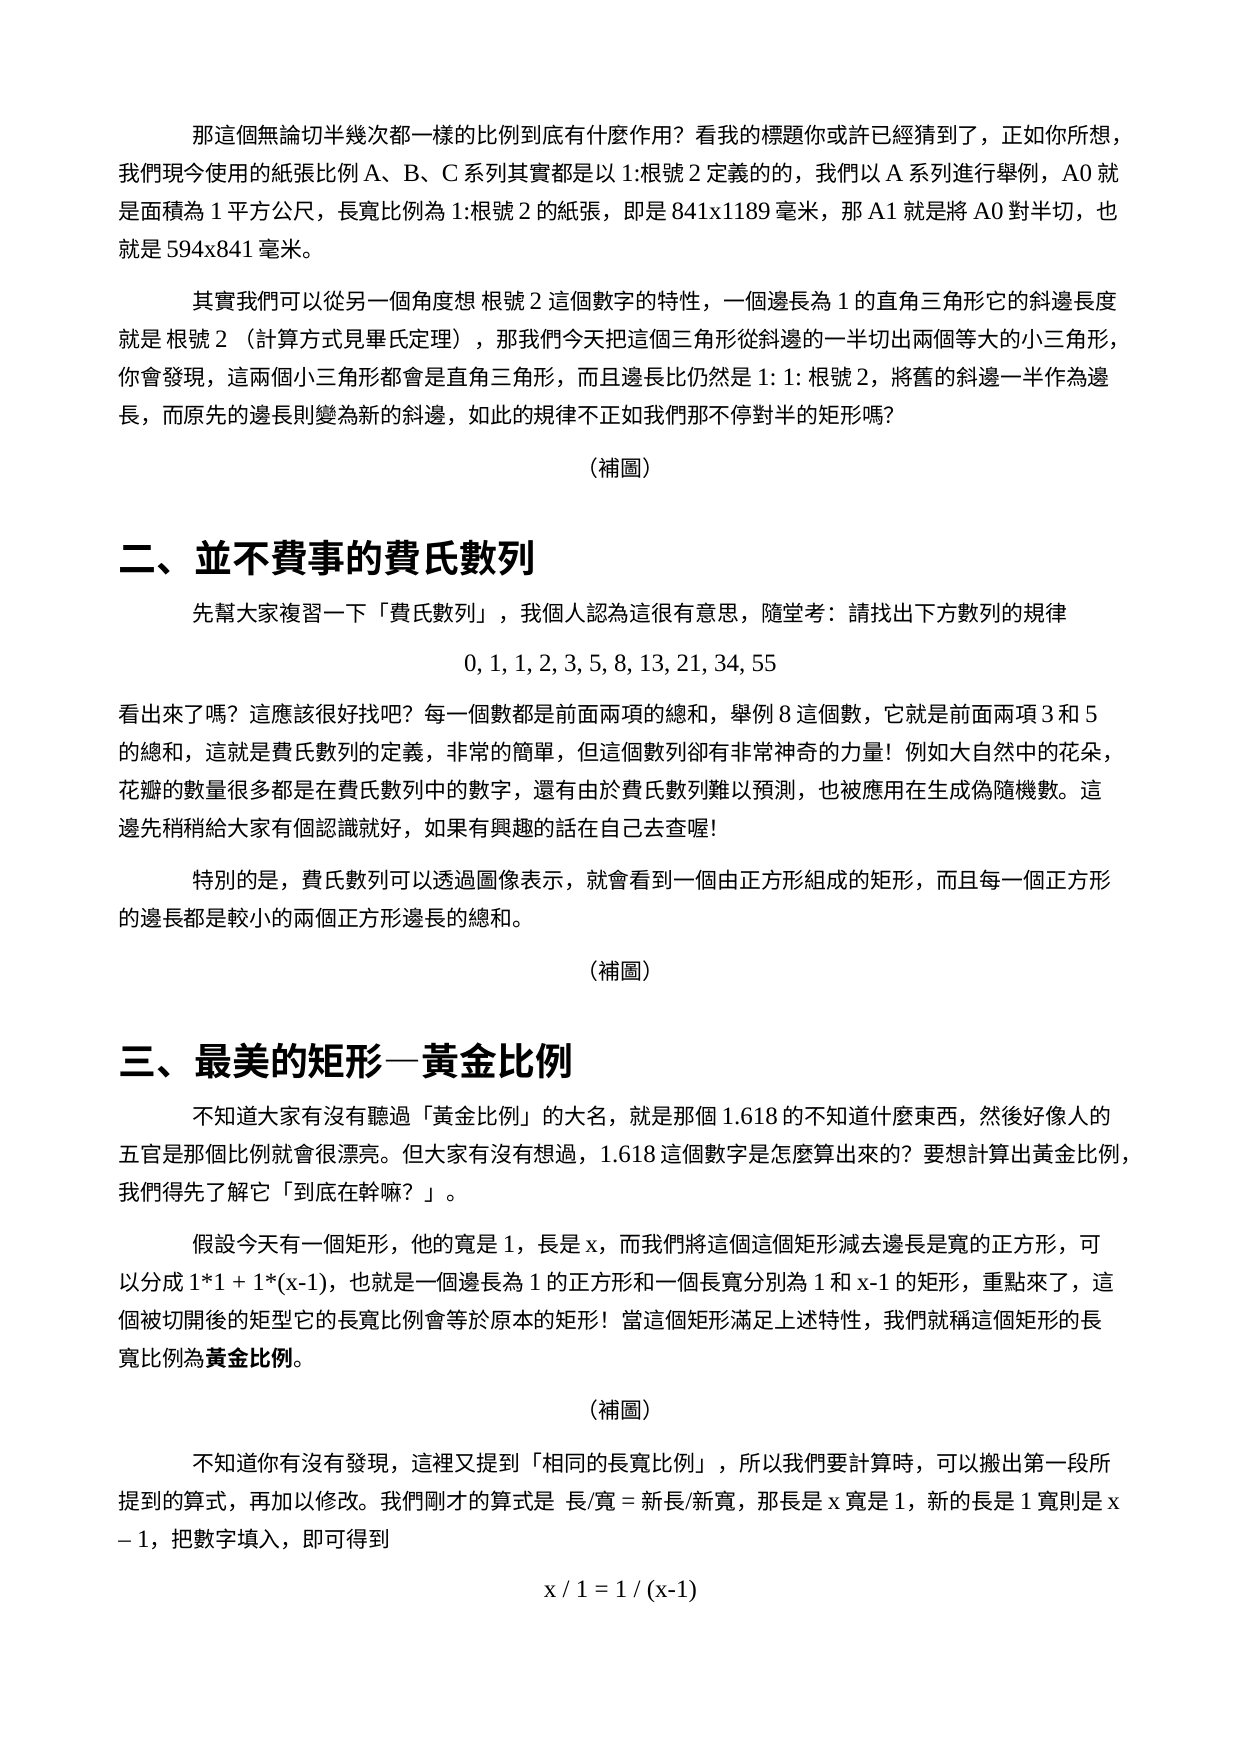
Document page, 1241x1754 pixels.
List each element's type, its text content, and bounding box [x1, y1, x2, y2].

text x / 1 = 1 / (x-1) [118, 1574, 1122, 1603]
text （補圖） [118, 1393, 1122, 1425]
text 那這個無論切半幾次都一樣的比例到底有什麼作用？看我的標題你或許已經猜到了，正如你所想，我們現今使用的紙張比例A、B、C系列其實都是以1:根號2定義的的，我們以A系列進行舉例，A0就是面積為1平方公尺，長寬比例為1:根號2的紙張，即是841x1189毫米，那A1就是將A0對半切，也就是594x841毫米。 [118, 118, 1122, 263]
text 不知道大家有沒有聽過「黃金比例」的大名，就是那個1.618的不知道什麼東西，然後好像人的五官是那個比例就會很漂亮。但大家有沒有想過，1.618這個數字是怎麼算出來的？要想計算出黃金比例，我們得先了解它「到底在幹嘛？」。 [118, 1099, 1122, 1206]
text 先幫大家複習一下「費氏數列」，我個人認為這很有意思，隨堂考：請找出下方數列的規律 [118, 596, 1122, 627]
text 不知道你有沒有發現，這裡又提到「相同的長寬比例」，所以我們要計算時，可以搬出第一段所提到的算式，再加以修改。我們剛才的算式是 長/寬 = 新長/新寬，那長是x寬是1，新的長是1寬則是x – 1，把數字填入，即可得到 [118, 1446, 1122, 1553]
text 0, 1, 1, 2, 3, 5, 8, 13, 21, 34, 55 [118, 648, 1122, 677]
text 看出來了嗎？這應該很好找吧？每一個數都是前面兩項的總和，舉例8這個數，它就是前面兩項3和5的總和，這就是費氏數列的定義，非常的簡單，但這個數列卻有非常神奇的力量！例如大自然中的花朵，花瓣的數量很多都是在費氏數列中的數字，還有由於費氏數列難以預測，也被應用在生成偽隨機數。這邊先稍稍給大家有個認識就好，如果有興趣的話在自己去查喔！ [118, 697, 1122, 842]
text 特別的是，費氏數列可以透過圖像表示，就會看到一個由正方形組成的矩形，而且每一個正方形的邊長都是較小的兩個正方形邊長的總和。 [118, 863, 1122, 933]
text 其實我們可以從另一個角度想 根號2 這個數字的特性，一個邊長為1的直角三角形它的斜邊長度就是 根號2 （計算方式見畢氏定理），那我們今天把這個三角形從斜邊的一半切出兩個等大的小三角形，你會發現，這兩個小三角形都會是直角三角形，而且邊長比仍然是1: 1: 根號2，將舊的斜邊一半作為邊長，而原先的邊長則變為新的斜邊，如此的規律不正如我們那不停對半的矩形嗎？ [118, 284, 1122, 430]
text 假設今天有一個矩形，他的寬是1，長是x，而我們將這個這個矩形減去邊長是寬的正方形，可以分成1*1 + 1*(x-1)，也就是一個邊長為1的正方形和一個長寬分別為1和x-1的矩形，重點來了，這個被切開後的矩型它的長寬比例會等於原本的矩形！當這個矩形滿足上述特性，我們就稱這個矩形的長寬比例為黃金比例。 [118, 1227, 1122, 1372]
text （補圖） [118, 954, 1122, 985]
subtitle 三、最美的矩形—黃金比例 [118, 1031, 1122, 1086]
text （補圖） [118, 451, 1122, 482]
subtitle 二、並不費事的費氏數列 [118, 528, 1122, 583]
